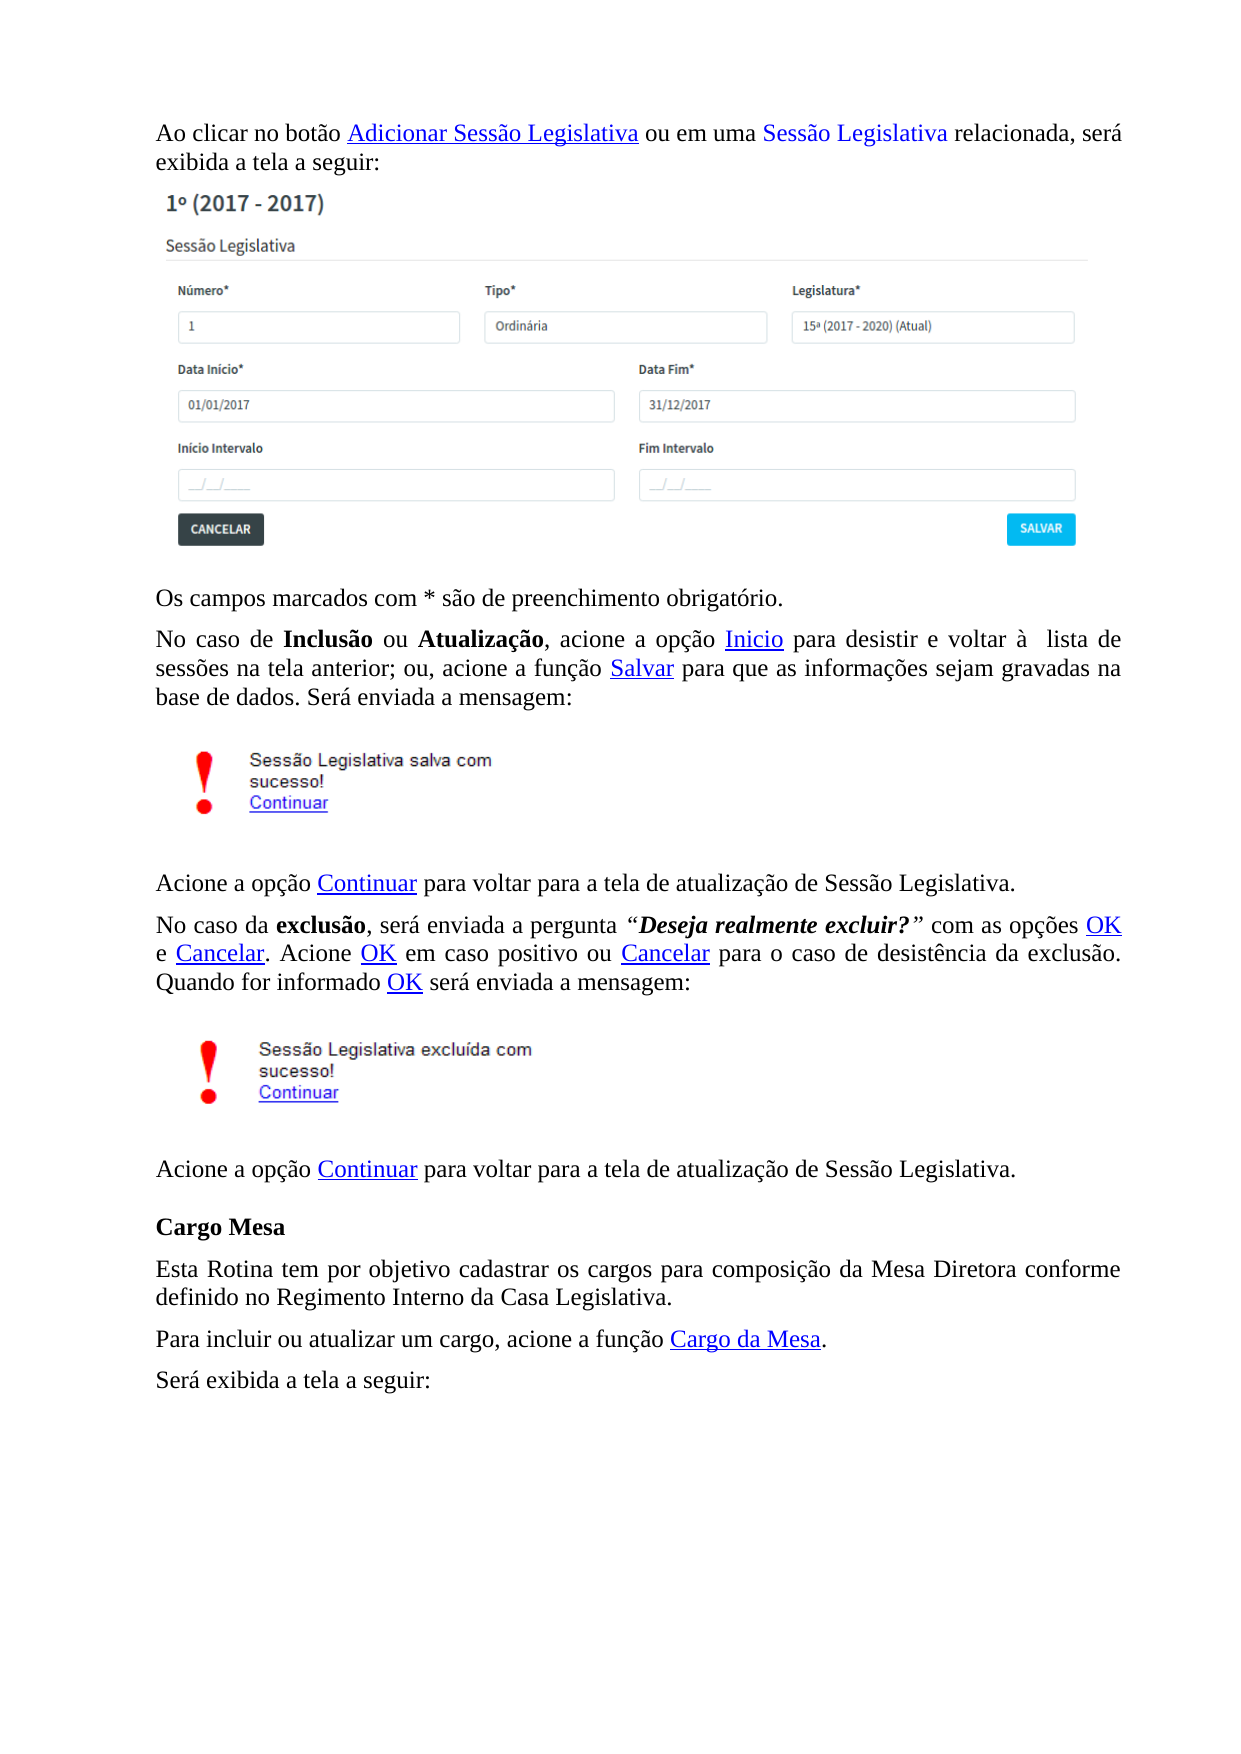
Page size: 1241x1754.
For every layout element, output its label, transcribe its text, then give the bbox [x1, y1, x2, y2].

picture [172, 1017, 575, 1116]
text Os campos marcados com * são de preenchimento obrigatório. [155, 583, 1122, 612]
text Acione a opção Continuar para voltar para a tela de atualização de Sessão Legislativa. [156, 1154, 1122, 1183]
text No caso da exclusão, será enviada a pergunta “Deseja realmente excluir?” com as opções OK e Cancelar. Acione OK em caso positivo ou Cancelar para o caso de desistência da exclusão. Quando for informado OK será enviada a mensagem: [156, 910, 1122, 996]
picture [164, 188, 1099, 566]
text Será exibida a tela a seguir: [155, 1365, 1122, 1394]
text Para incluir ou atualizar um cargo, acione a função Cargo da Mesa. [155, 1324, 1122, 1352]
text Esta Rotina tem por objetivo cadastrar os cargos para composição da Mesa Diretora conforme definido no Regimento Interno da Casa Legislativa. [155, 1254, 1122, 1311]
picture [171, 732, 511, 830]
text Ao clicar no botão Adicionar Sessão Legislativa ou em uma Sessão Legislativa relacionada, será exibida a tela a seguir: [155, 118, 1122, 176]
text No caso de Inclusão ou Atualização, acione a opção Inicio para desistir e voltar à lista de sessões na tela anterior; ou, acione a função Salvar para que as informações sejam gravadas na base de dados. Será enviada a mensagem: [155, 624, 1122, 711]
list Cargo Mesa [155, 1212, 1122, 1241]
text Acione a opção Continuar para voltar para a tela de atualização de Sessão Legislativa. [155, 868, 1122, 897]
